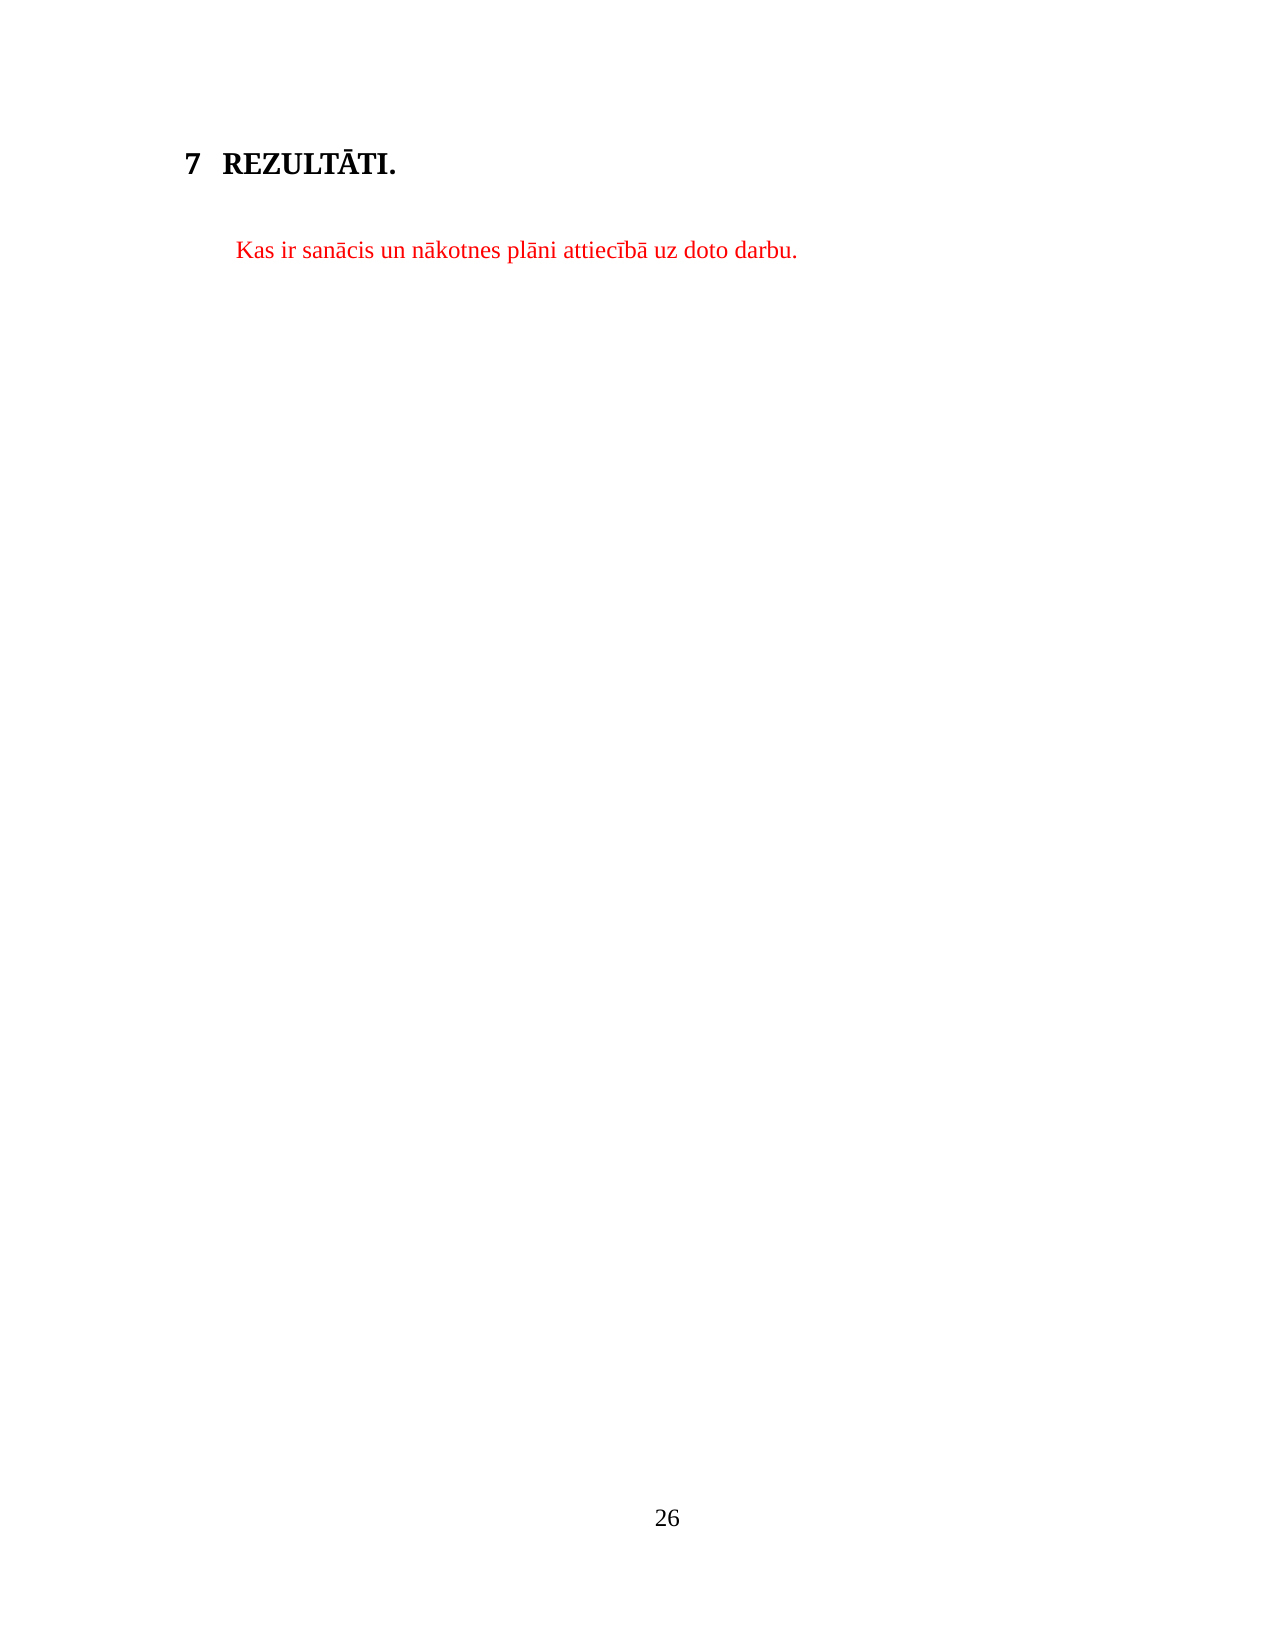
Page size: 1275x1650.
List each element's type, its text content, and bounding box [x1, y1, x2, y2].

text Kas ir sanācis un nākotnes plāni attiecībā uz doto darbu. [177, 235, 1157, 264]
subtitle Rezultāti. [177, 143, 1157, 183]
